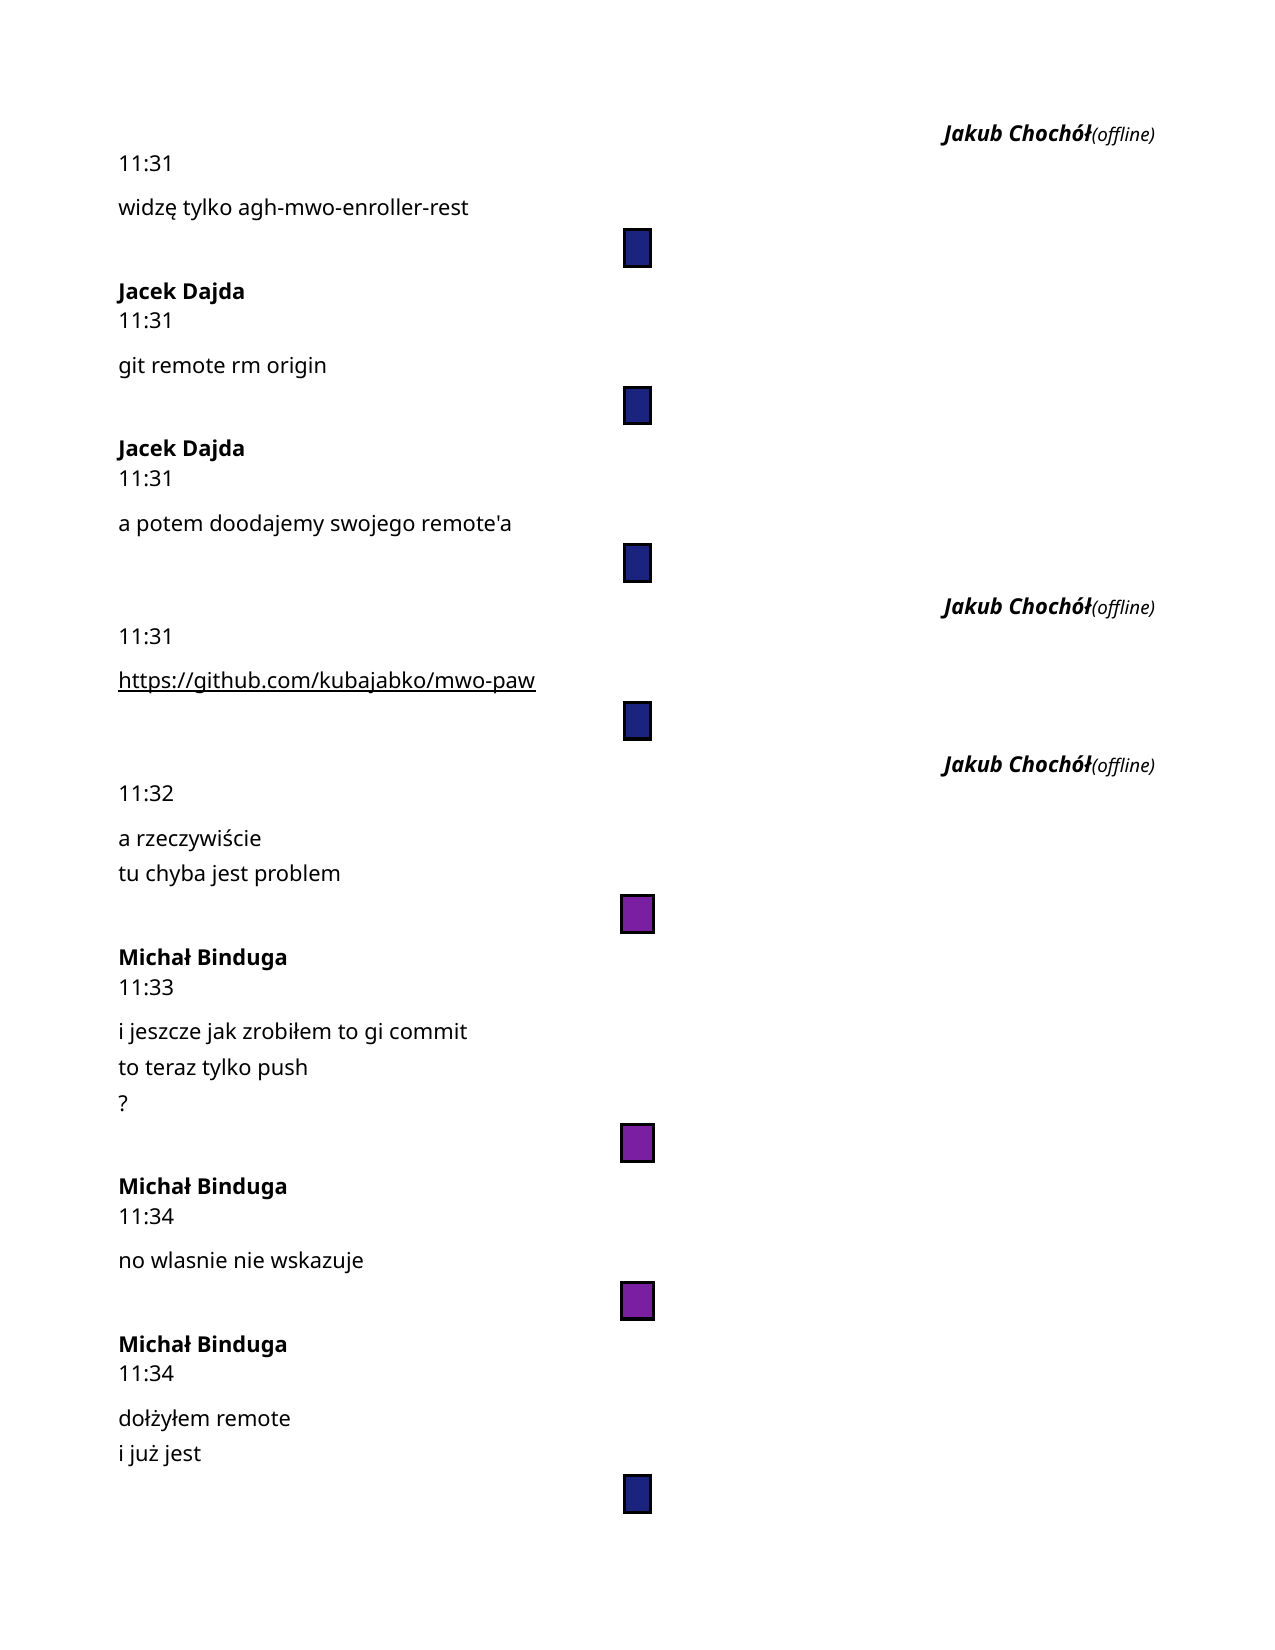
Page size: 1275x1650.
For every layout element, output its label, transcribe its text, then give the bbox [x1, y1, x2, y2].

text i jeszcze jak zrobiłem to gi commit [118, 1016, 1157, 1046]
text 11:31 [118, 306, 1157, 335]
text [118, 1281, 620, 1321]
text [655, 1281, 1157, 1321]
text dołżyłem remote [118, 1403, 1157, 1432]
text Michał Binduga [118, 1171, 1157, 1201]
text a rzeczywiście [118, 823, 1157, 852]
text [652, 228, 1157, 268]
text Jakub Chochół(offline) [118, 118, 1157, 148]
text [652, 386, 1157, 425]
text [655, 894, 1157, 934]
text Mi [623, 1126, 652, 1160]
text Mi [623, 897, 652, 931]
text git remote rm origin [118, 350, 1157, 380]
text Michał Binduga [118, 1328, 1157, 1358]
text [118, 1474, 623, 1514]
text https://github.com/kubajabko/mwo-paw [118, 665, 1157, 695]
text no wlasnie nie wskazuje [118, 1245, 1157, 1275]
text Jacek Dajda [118, 433, 1157, 463]
text to teraz tylko push [118, 1052, 1157, 1082]
text widzę tylko agh-mwo-enroller-rest [118, 192, 1157, 222]
text [652, 1474, 1157, 1514]
text Jakub Chochół(offline) [118, 748, 1157, 778]
text 11:32 [118, 778, 1157, 808]
text 11:31 [118, 621, 1157, 651]
text 11:31 [118, 463, 1157, 493]
text [118, 1123, 620, 1163]
text Ja [626, 231, 649, 265]
text i już jest [118, 1438, 1157, 1468]
text Jacek Dajda [118, 276, 1157, 306]
text a potem doodajemy swojego remote'a [118, 507, 1157, 537]
text [652, 701, 1157, 741]
text [652, 543, 1157, 583]
text Jakub Chochół(offline) [118, 591, 1157, 621]
text Ja [626, 546, 649, 580]
text Michał Binduga [118, 942, 1157, 972]
text Ja [626, 704, 649, 737]
text [118, 894, 620, 934]
text [118, 386, 623, 425]
text [118, 543, 623, 583]
text Ja [626, 389, 649, 422]
text Mi [623, 1284, 652, 1317]
text 11:34 [118, 1201, 1157, 1231]
text 11:31 [118, 148, 1157, 178]
text [655, 1123, 1157, 1163]
text 11:34 [118, 1358, 1157, 1388]
text Ja [626, 1477, 649, 1511]
text [118, 701, 623, 741]
text tu chyba jest problem [118, 858, 1157, 888]
text ? [118, 1087, 1157, 1117]
text 11:33 [118, 972, 1157, 1001]
text [118, 228, 623, 268]
